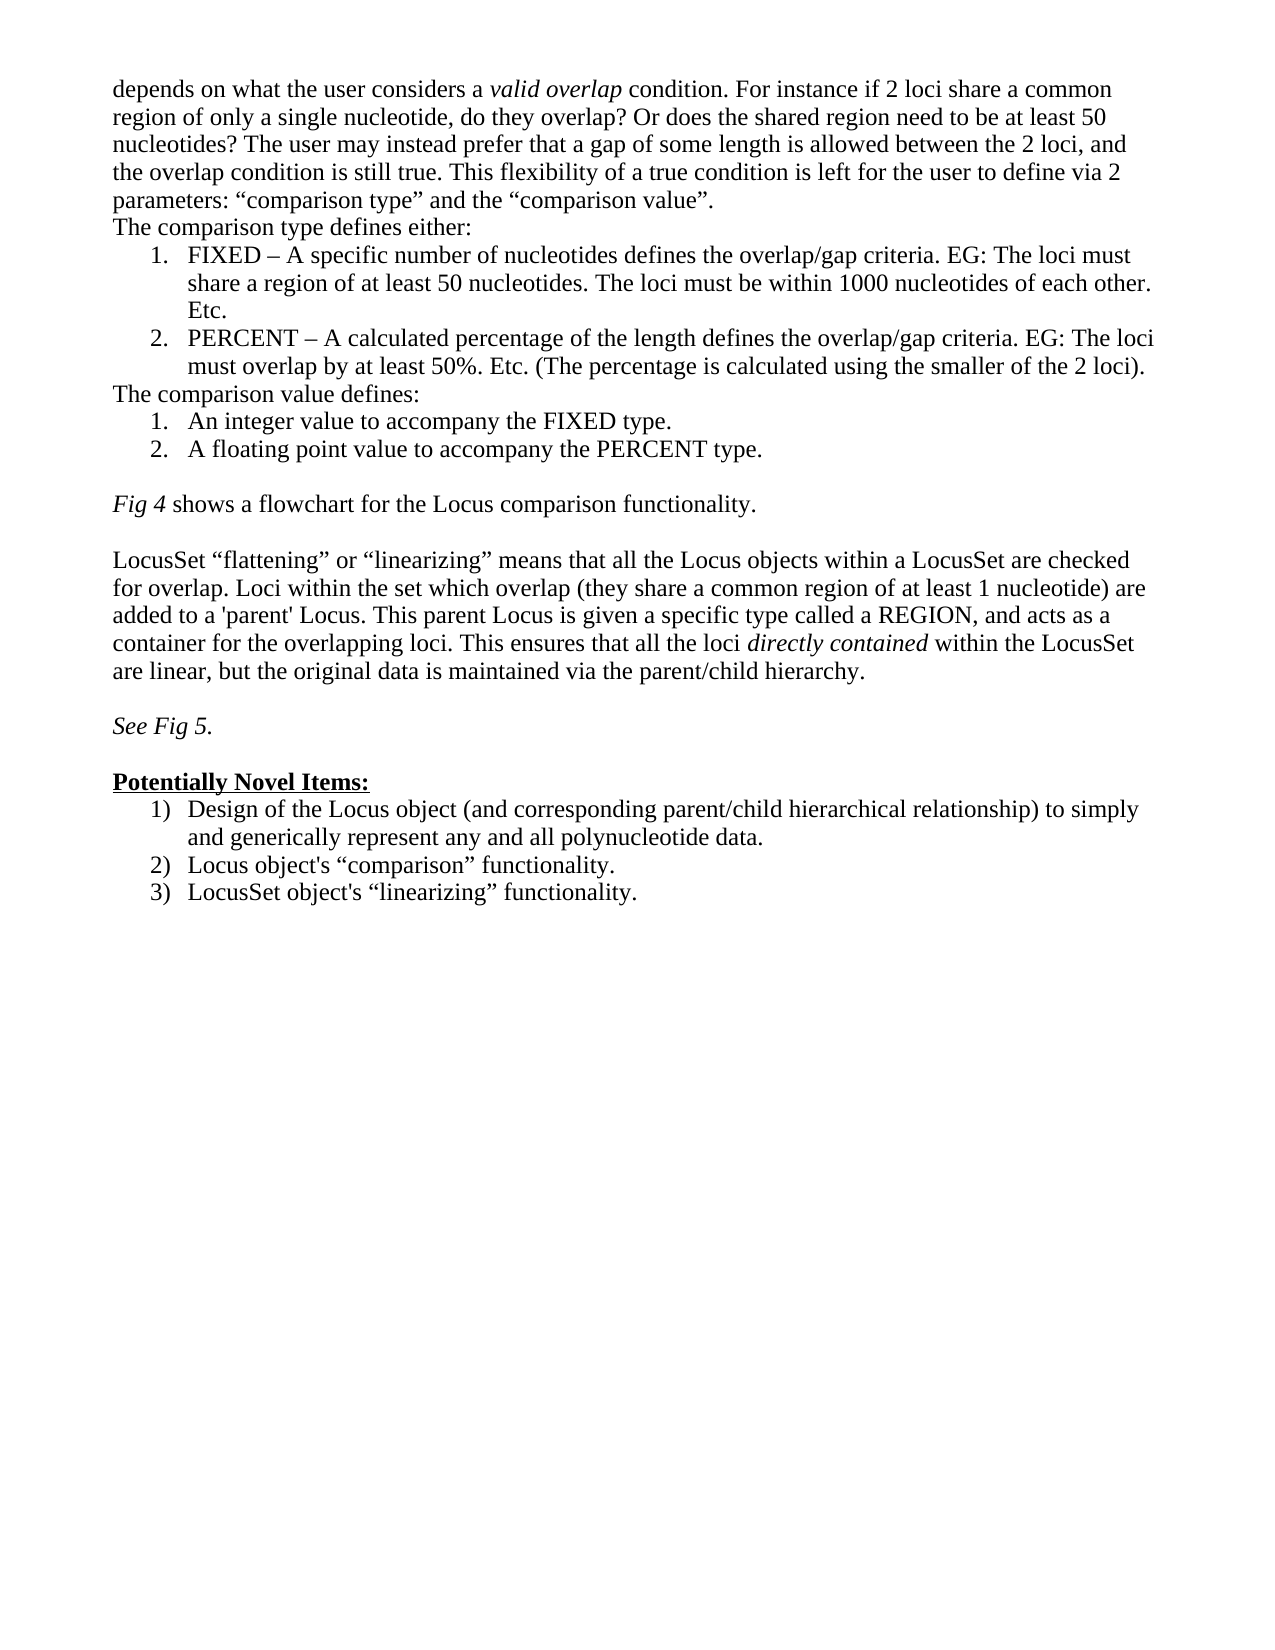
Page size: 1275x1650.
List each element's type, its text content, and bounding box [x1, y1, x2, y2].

list A floating point value to accompany the PERCENT type. [150, 435, 1162, 463]
text The comparison type defines either: [112, 213, 1162, 241]
text LocusSet “flattening” or “linearizing” means that all the Locus objects within a LocusSet are checked for overlap. Loci within the set which overlap (they share a common region of at least 1 nucleotide) are added to a 'parent' Locus. This parent Locus is given a specific type called a REGION, and acts as a container for the overlapping loci. This ensures that all the loci directly contained within the LocusSet are linear, but the original data is maintained via the parent/child hierarchy. [112, 546, 1162, 684]
text depends on what the user considers a valid overlap condition. For instance if 2 loci share a common region of only a single nucleotide, do they overlap? Or does the shared region need to be at least 50 nucleotides? The user may instead prefer that a gap of some length is allowed between the 2 loci, and the overlap condition is still true. This flexibility of a true condition is left for the user to define via 2 parameters: “comparison type” and the “comparison value”. [112, 75, 1162, 213]
list LocusSet object's “linearizing” functionality. [150, 878, 1162, 906]
list Design of the Locus object (and corresponding parent/child hierarchical relationship) to simply and generically represent any and all polynucleotide data. [150, 795, 1162, 851]
list FIXED – A specific number of nucleotides defines the overlap/gap criteria. EG: The loci must share a region of at least 50 nucleotides. The loci must be within 1000 nucleotides of each other. Etc. [150, 241, 1162, 324]
list An integer value to accompany the FIXED type. [150, 407, 1162, 435]
text Fig 4 shows a flowchart for the Locus comparison functionality. [112, 491, 1162, 518]
list PERCENT – A calculated percentage of the length defines the overlap/gap criteria. EG: The loci must overlap by at least 50%. Etc. (The percentage is calculated using the smaller of the 2 loci). [150, 324, 1162, 380]
text See Fig 5. [112, 712, 1162, 740]
list Locus object's “comparison” functionality. [150, 851, 1162, 878]
text Potentially Novel Items: [112, 768, 1162, 795]
text The comparison value defines: [112, 380, 1162, 407]
